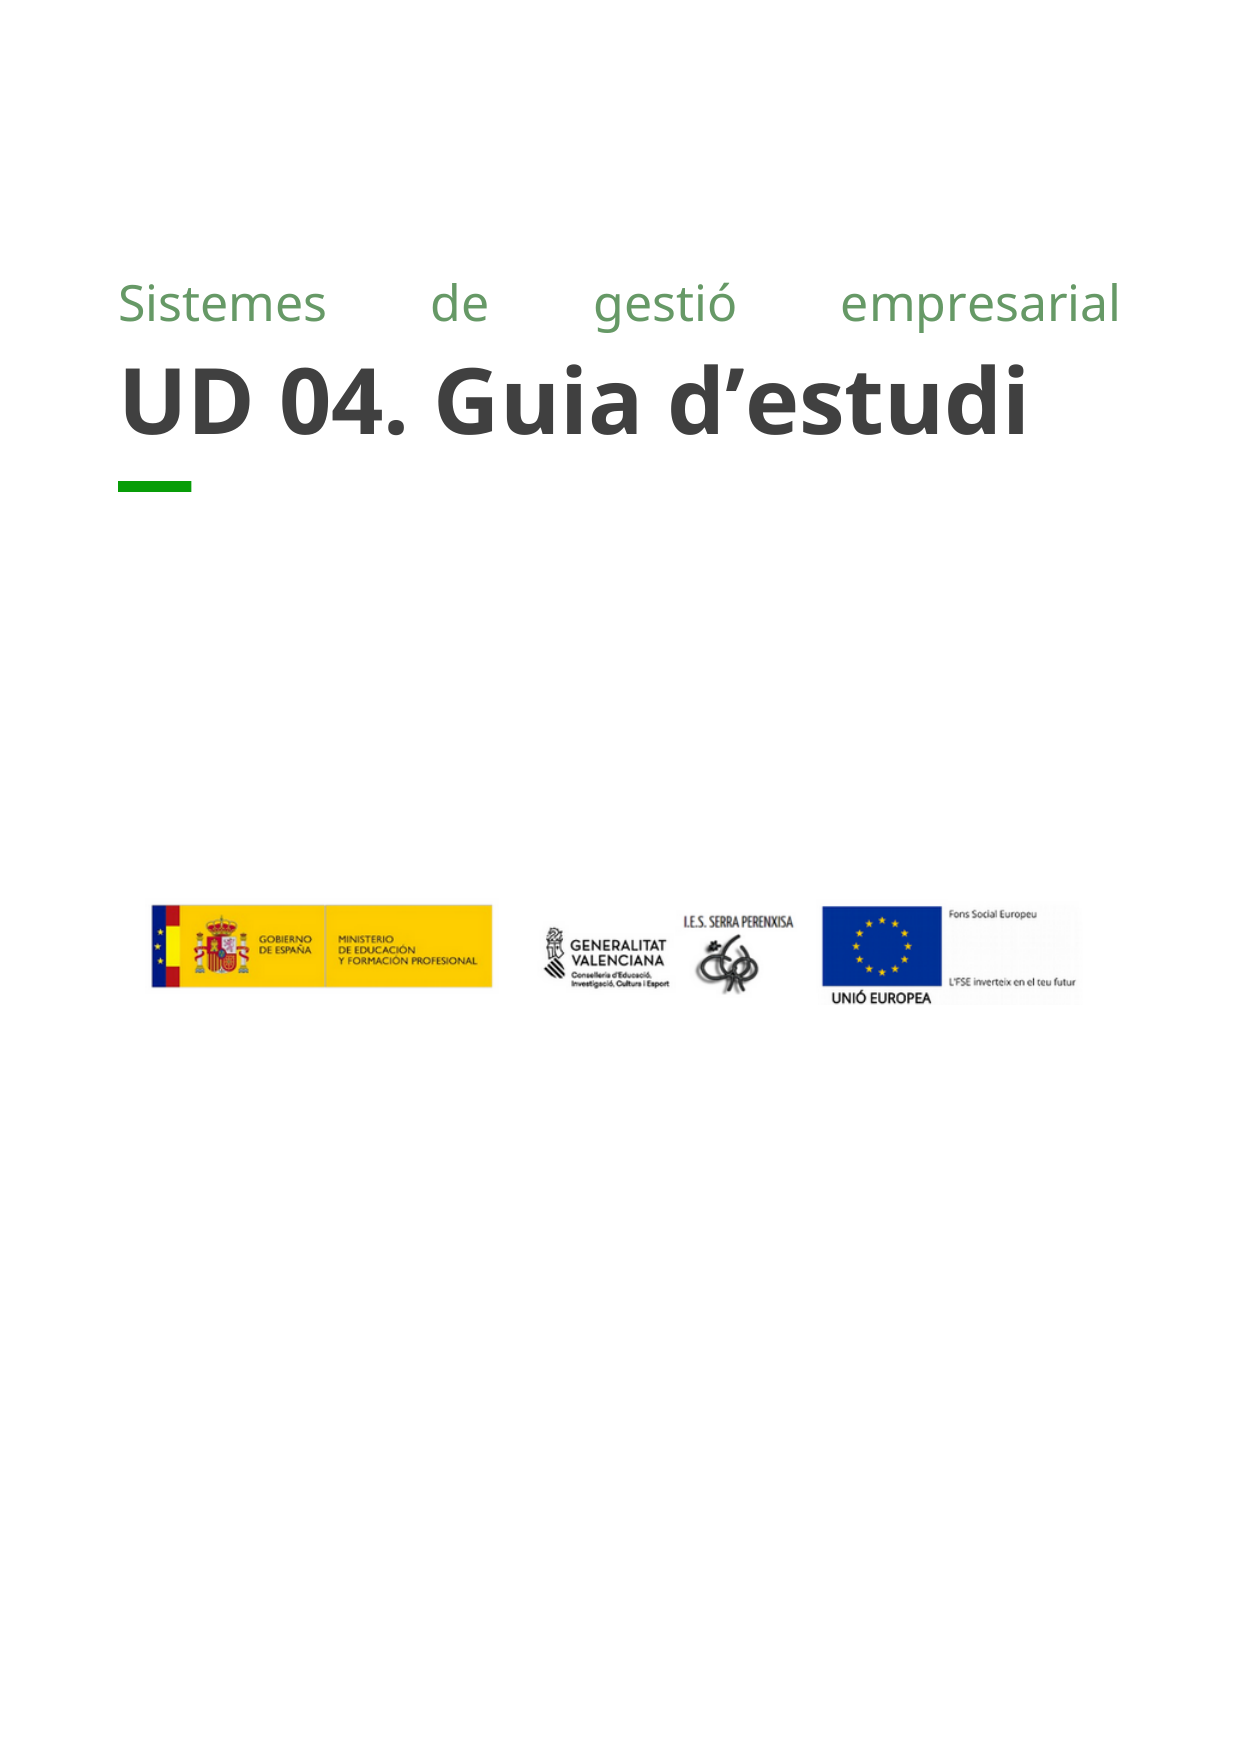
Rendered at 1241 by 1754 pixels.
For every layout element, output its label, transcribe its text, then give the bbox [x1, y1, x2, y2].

title Sistemes de gestió empresarial UD 04. Guia d’estudi [118, 268, 1122, 461]
picture [118, 885, 1123, 1005]
picture [118, 481, 192, 492]
